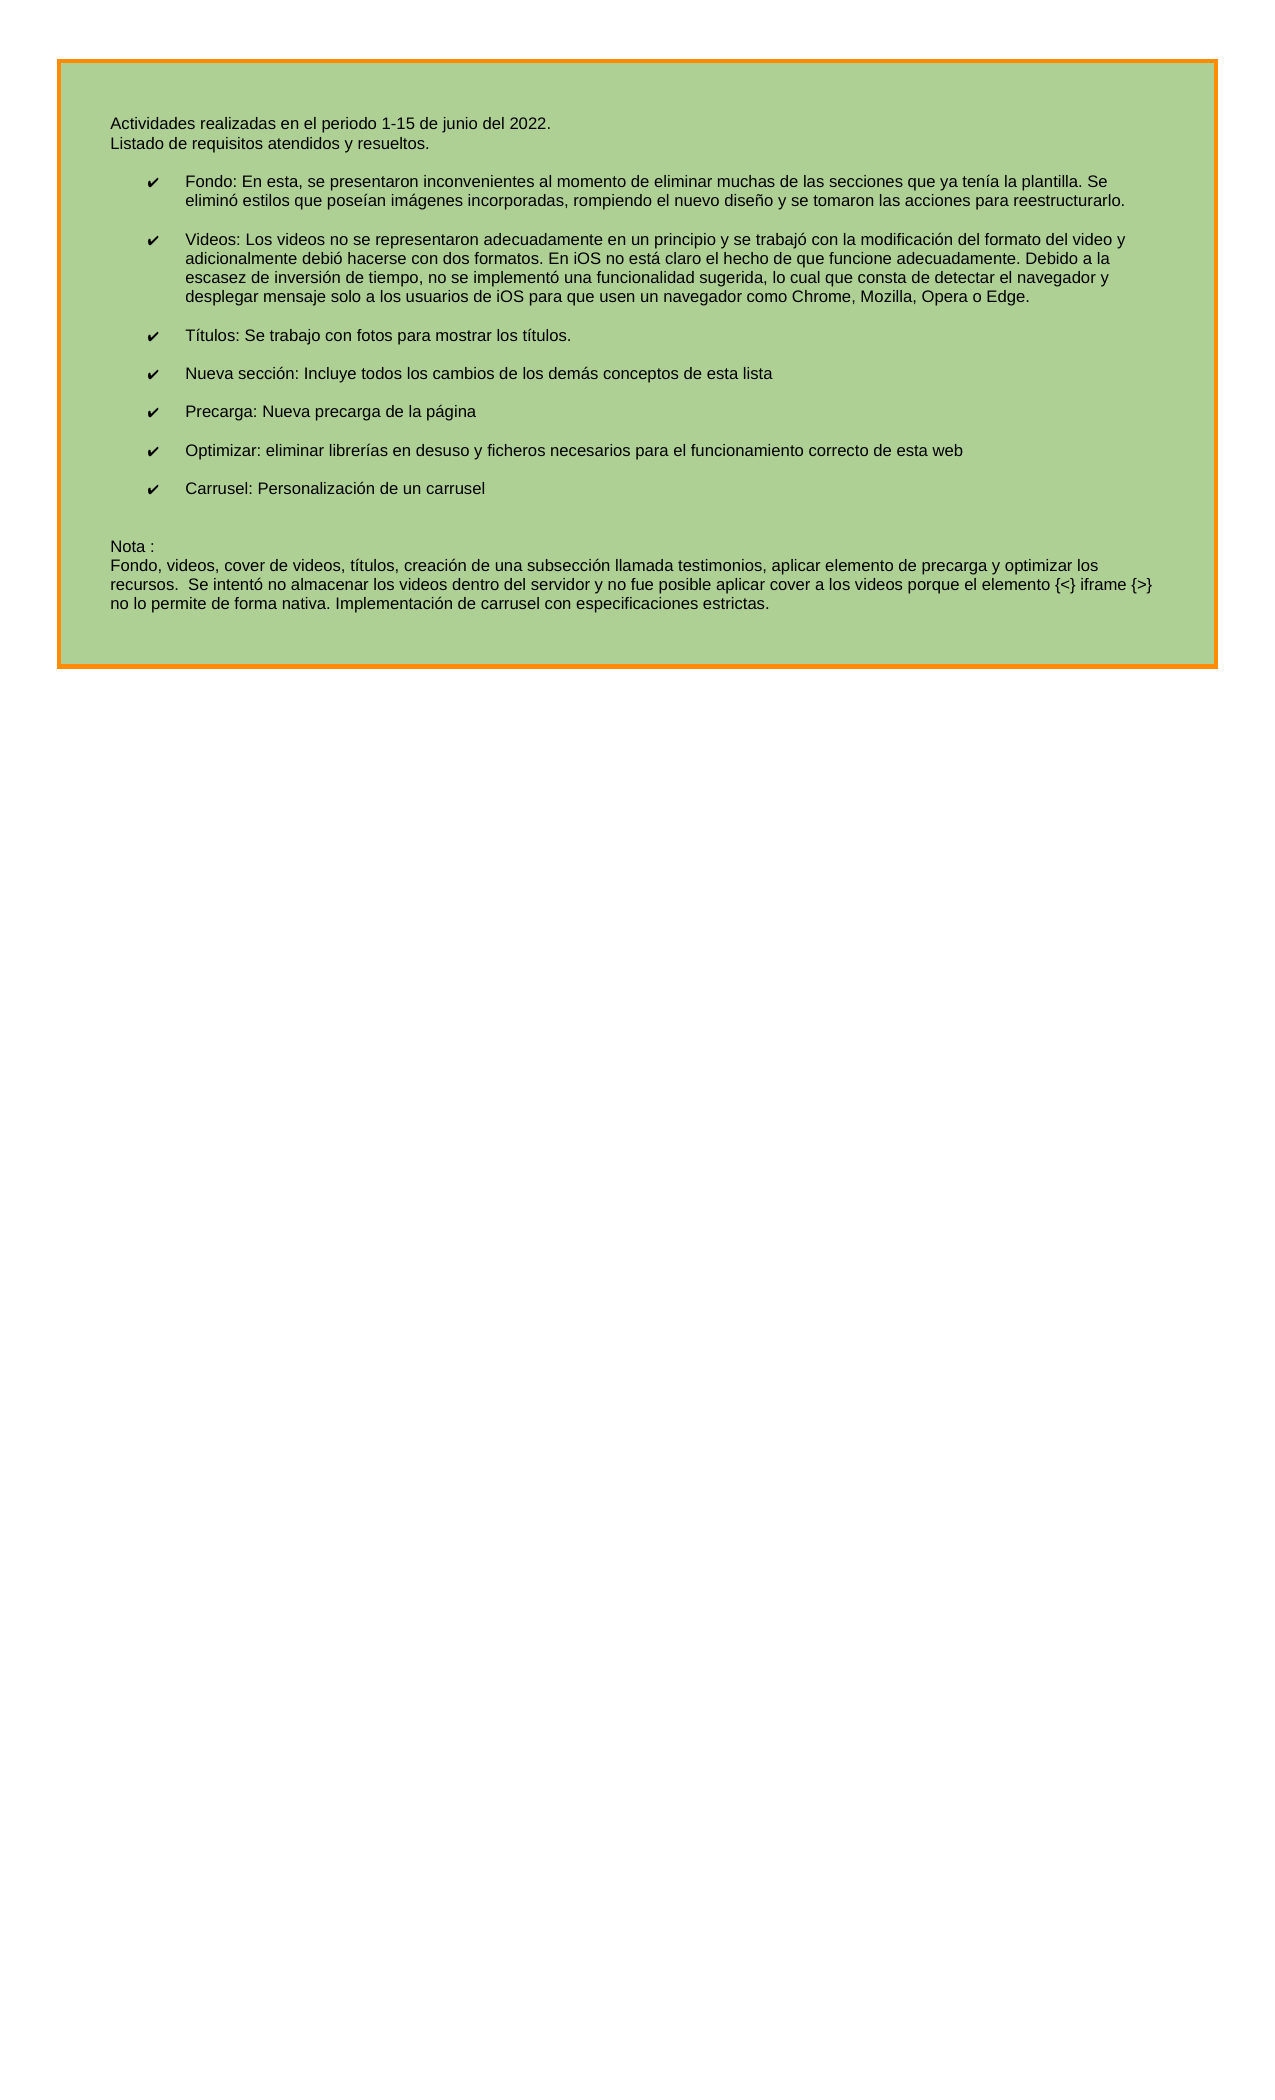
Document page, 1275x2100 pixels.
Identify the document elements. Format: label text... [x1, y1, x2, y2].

table_header Actividades realizadas en el periodo 1-15 de junio del 2022. Listado de requisitos atendidos y resueltos. Fondo: En esta, se presentaron inconvenientes al momento de eliminar muchas de las secciones que ya tenía la plantilla. Se eliminó estilos que poseían imágenes incorporadas, rompiendo el nuevo diseño y se tomaron las acciones para reestructurarlo. Videos: Los videos no se representaron adecuadamente en un principio y se trabajó con la modificación del formato del video y adicionalmente debió hacerse con dos formatos. En iOS no está claro el hecho de que funcione adecuadamente. Debido a la escasez de inversión de tiempo, no se implementó una funcionalidad sugerida, lo cual que consta de detectar el navegador y desplegar mensaje solo a los usuarios de iOS para que usen un navegador como Chrome, Mozilla, Opera o Edge. Títulos: Se trabajo con fotos para mostrar los títulos. Nueva sección: Incluye todos los cambios de los demás conceptos de esta lista Precarga: Nueva precarga de la página Optimizar: eliminar librerías en desuso y ficheros necesarios para el funcionamiento correcto de esta web Carrusel: Personalización de un carrusel Nota : Fondo, videos, cover de videos, títulos, creación de una subsección llamada testimonios, aplicar elemento de precarga y optimizar los recursos. Se intentó no almacenar los videos dentro del servidor y no fue posible aplicar cover a los videos porque el elemento {<} iframe {>} no lo permite de forma nativa. Implementación de carrusel con especificaciones estrictas. [61, 63, 1214, 664]
